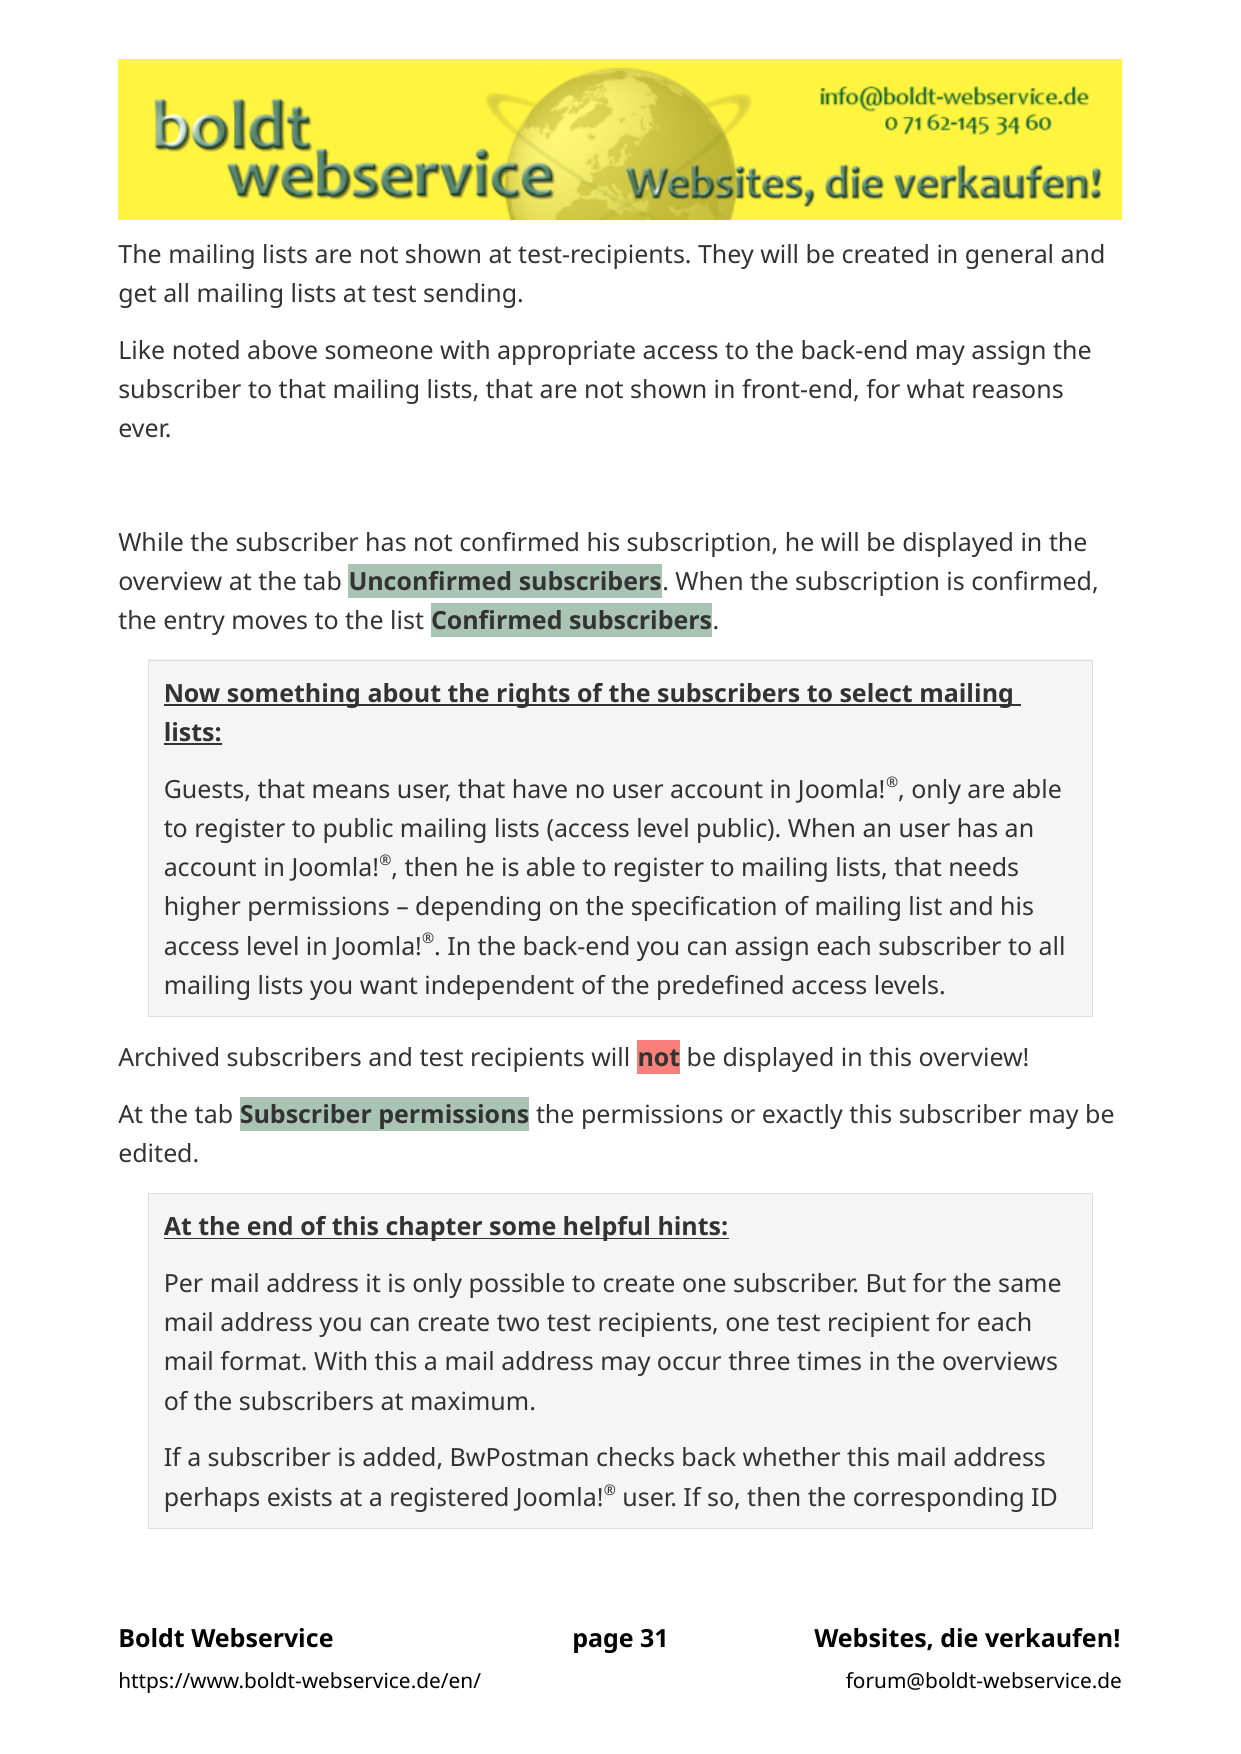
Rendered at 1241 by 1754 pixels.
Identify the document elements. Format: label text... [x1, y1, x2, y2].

text At the end of this chapter some helpful hints: [149, 1194, 1092, 1243]
text Like noted above someone with appropriate access to the back-end may assign the subscriber to that mailing lists, that are not shown in front-end, for what reasons ever. [118, 332, 1122, 445]
text If a subscriber is added, BwPostman checks back whether this mail address perhaps exists at a registered Joomla!® user. If so, then the corresponding ID [149, 1424, 1092, 1528]
picture [118, 59, 1123, 220]
text While the subscriber has not confirmed his subscription, he will be displayed in the overview at the tab Unconfirmed subscribers. When the subscription is confirmed, the entry moves to the list Confirmed subscribers. [118, 524, 1122, 637]
text Archived subscribers and test recipients will not be displayed in this overview! [680, 1040, 1122, 1074]
text Guests, that means user, that have no user account in Joomla!®, only are able to register to public mailing lists (access level public). When an user has an account in Joomla!®, then he is able to register to mailing lists, that needs higher permissions – depending on the specification of mailing list and his access level in Joomla!®. In the back-end you can assign each subscriber to all mailing lists you want independent of the predefined access levels. [149, 756, 1092, 1016]
text Now something about the rights of the subscribers to select mailing lists: [149, 661, 1092, 749]
text Per mail address it is only possible to create one subscriber. But for the same mail address you can create two test recipients, one test recipient for each mail format. With this a mail address may occur three times in the overviews of the subscribers at maximum. [149, 1250, 1092, 1417]
text Archived subscribers and test recipients will not be displayed in this overview! [118, 1040, 637, 1074]
text At the tab Subscriber permissions the permissions or exactly this subscriber may be edited. [118, 1097, 1122, 1170]
text The mailing lists are not shown at test-recipients. They will be created in general and get all mailing lists at test sending. [118, 236, 1122, 309]
